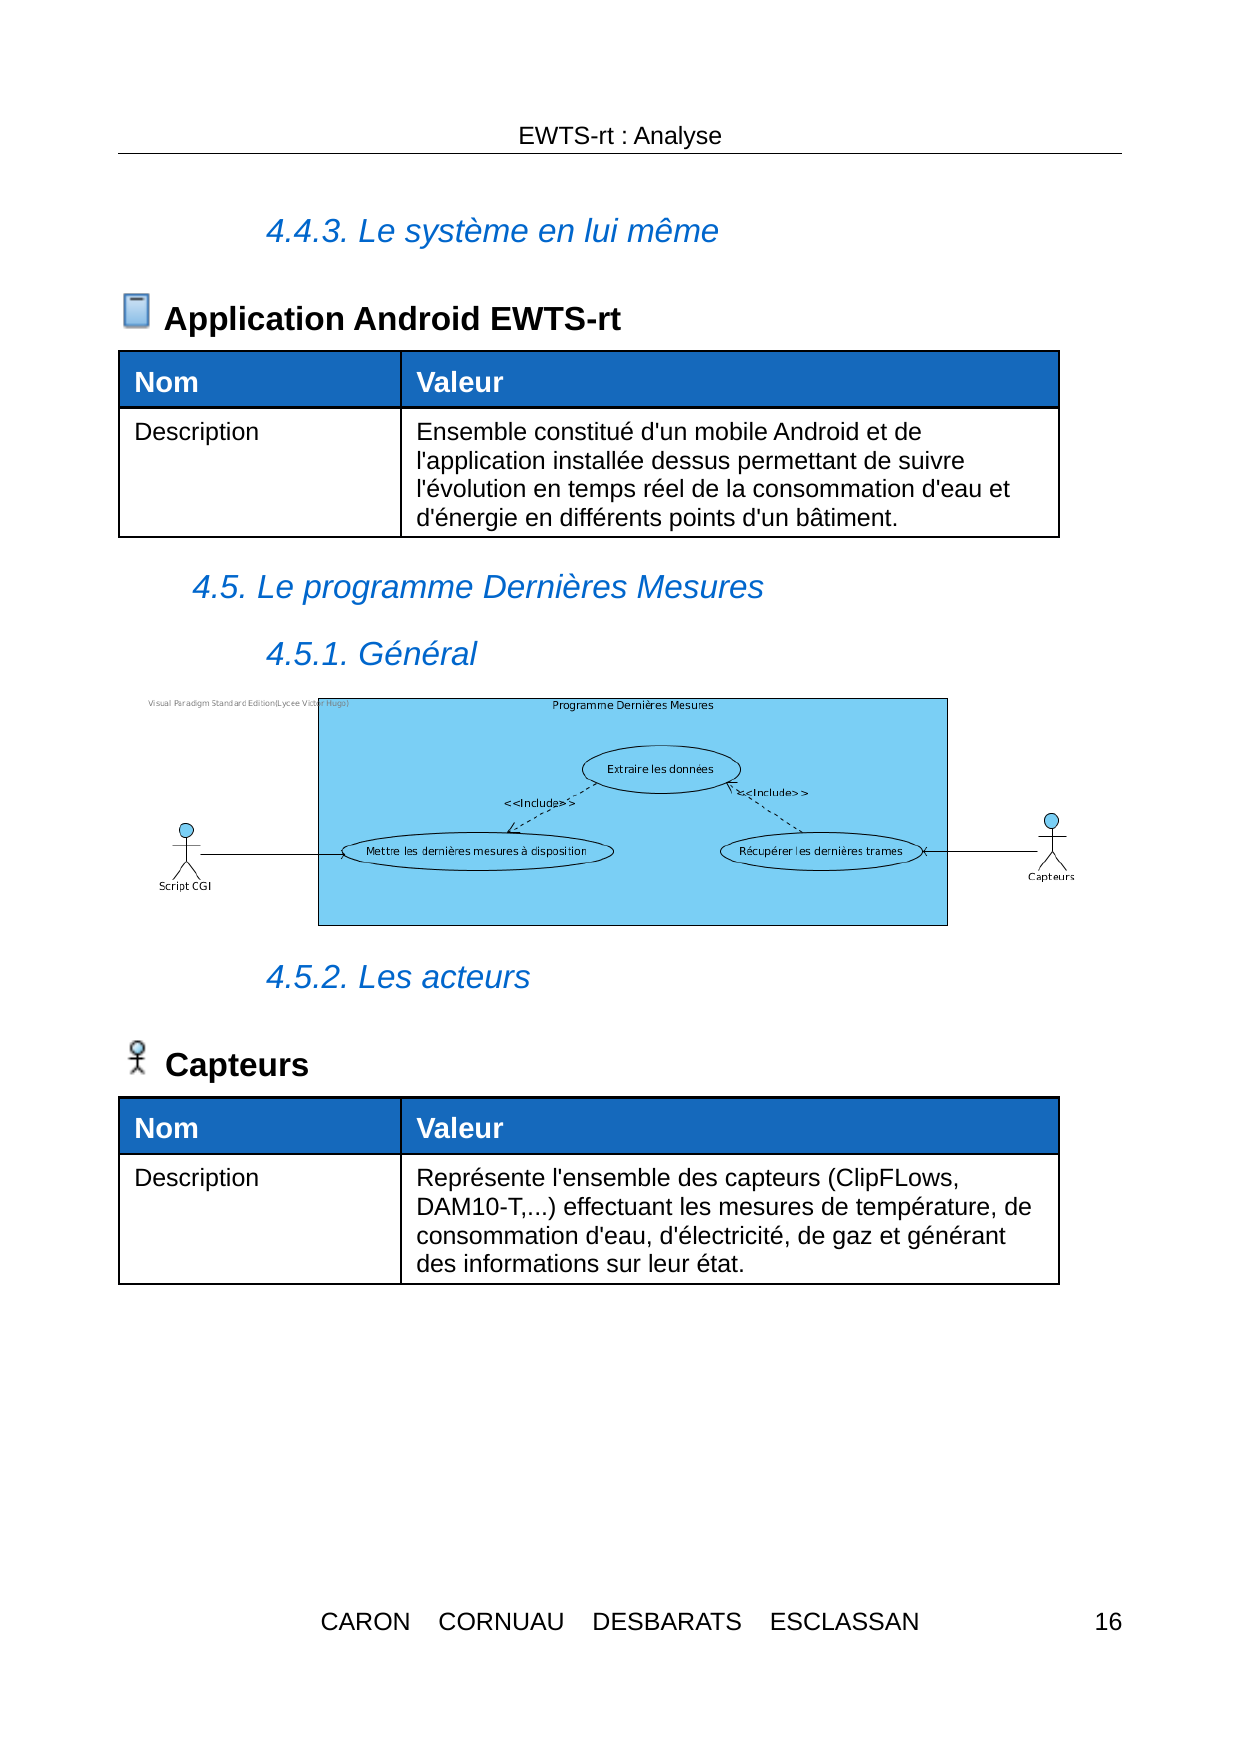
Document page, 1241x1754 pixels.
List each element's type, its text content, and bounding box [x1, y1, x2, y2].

table_header Nom [120, 1099, 400, 1153]
table_header Valeur [402, 352, 1058, 406]
table_cell Description [120, 1155, 400, 1282]
subtitle Application Android EWTS-rt [118, 293, 1122, 337]
table_header Valeur [402, 1099, 1058, 1153]
subtitle Capteurs [118, 1039, 1122, 1084]
table_cell Description [120, 409, 400, 536]
picture [118, 1039, 156, 1077]
picture [118, 292, 156, 331]
table_header Nom [120, 352, 400, 406]
table_cell Représente l'ensemble des capteurs (ClipFLows, DAM10-T,...) effectuant les mesures de température, de consommation d'eau, d'électricité, de gaz et générant des informations sur leur état. [402, 1155, 1058, 1282]
table_cell Ensemble constitué d'un mobile Android et de l'application installée dessus permettant de suivre l'évolution en temps réel de la consommation d'eau et d'énergie en différents points d'un bâtiment. [402, 409, 1058, 536]
picture [148, 696, 1088, 929]
text 4.5.2. Les acteurs [118, 957, 1122, 996]
text 4.5. Le programme Dernières Mesures [118, 567, 1122, 605]
text 4.5.1. Général [118, 634, 1122, 672]
text 4.4.3. Le système en lui même [118, 211, 1122, 249]
